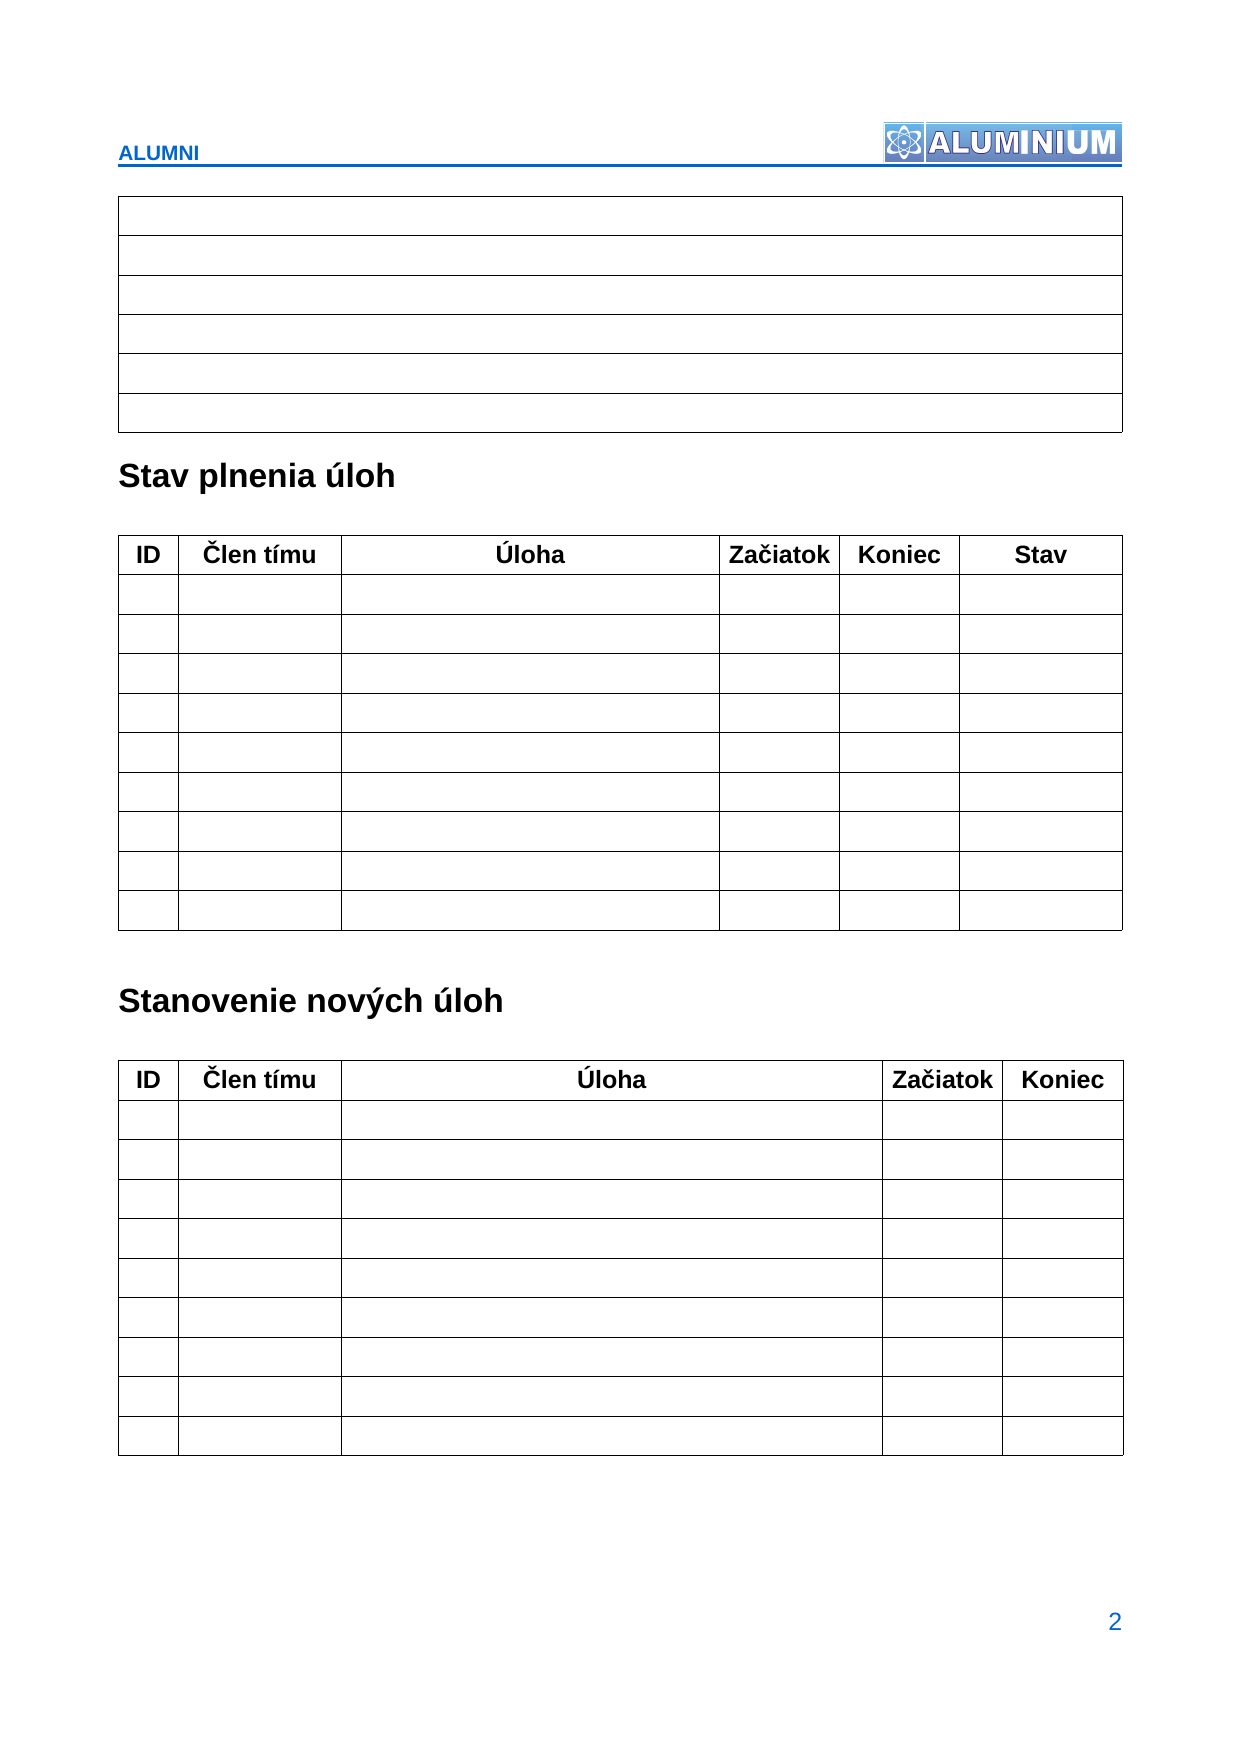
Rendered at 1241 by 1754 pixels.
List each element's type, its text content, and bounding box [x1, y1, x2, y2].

table_header Začiatok [883, 1061, 1002, 1100]
table_cell [840, 733, 959, 772]
table_cell [1003, 1180, 1123, 1218]
table_cell [960, 891, 1122, 929]
table_cell [840, 891, 959, 929]
table_header Koniec [1003, 1061, 1123, 1100]
table_cell [720, 852, 839, 890]
table_cell [883, 1219, 1002, 1258]
table_cell [1003, 1338, 1123, 1376]
table_cell [883, 1377, 1002, 1416]
table_cell [840, 654, 959, 693]
table_cell [960, 852, 1122, 890]
table_cell [119, 1180, 178, 1218]
table_cell [342, 1140, 882, 1179]
table_cell [179, 891, 341, 929]
table_header ID [119, 1061, 178, 1100]
table_cell [119, 315, 1122, 353]
table_cell [119, 733, 178, 772]
table_header Začiatok [720, 536, 839, 574]
table_cell [883, 1298, 1002, 1337]
table_cell [1003, 1377, 1123, 1416]
subtitle Stanovenie nových úloh [118, 982, 1122, 1020]
table_cell [342, 1298, 882, 1337]
table_cell [960, 733, 1122, 772]
table_cell [720, 694, 839, 732]
table_header Úloha [342, 536, 719, 574]
table_cell [720, 812, 839, 851]
table_header Stav [960, 536, 1122, 574]
table_cell [883, 1140, 1002, 1179]
table_cell [1003, 1219, 1123, 1258]
table_cell [119, 615, 178, 653]
table_cell [179, 694, 341, 732]
table_cell [342, 891, 719, 929]
table_cell [179, 654, 341, 693]
table_cell [342, 615, 719, 653]
table_cell [960, 694, 1122, 732]
table_cell [119, 852, 178, 890]
table_cell [960, 812, 1122, 851]
table_cell [179, 1298, 341, 1337]
table_cell [883, 1417, 1002, 1455]
table_cell [119, 394, 1122, 432]
table_cell [840, 773, 959, 811]
table_cell [342, 852, 719, 890]
table_cell [179, 1338, 341, 1376]
table_cell [720, 575, 839, 614]
table_cell [179, 773, 341, 811]
table_cell [119, 1338, 178, 1376]
table_cell [840, 694, 959, 732]
table_cell [840, 615, 959, 653]
table_cell [179, 852, 341, 890]
subtitle Stav plnenia úloh [118, 457, 1122, 494]
table_cell [342, 1377, 882, 1416]
table_cell [119, 197, 1122, 235]
table_cell [720, 615, 839, 653]
table_cell [119, 1219, 178, 1258]
table_cell [1003, 1417, 1123, 1455]
table_cell [342, 1338, 882, 1376]
table_cell [119, 694, 178, 732]
table_cell [179, 1377, 341, 1416]
table_cell [179, 1417, 341, 1455]
table_header Člen tímu [179, 536, 341, 574]
table_cell [119, 891, 178, 929]
table_cell [179, 1140, 341, 1179]
table_cell [883, 1259, 1002, 1297]
table_cell [720, 891, 839, 929]
table_cell [179, 575, 341, 614]
table_header Úloha [342, 1061, 882, 1100]
table_header ID [119, 536, 178, 574]
table_cell [179, 1219, 341, 1258]
table_cell [179, 1101, 341, 1139]
table_header Koniec [840, 536, 959, 574]
table_cell [720, 654, 839, 693]
table_cell [119, 1259, 178, 1297]
table_cell [342, 1417, 882, 1455]
table_cell [119, 1140, 178, 1179]
table_cell [342, 1219, 882, 1258]
table_cell [960, 654, 1122, 693]
table_cell [119, 654, 178, 693]
table_cell [119, 236, 1122, 274]
table_cell [179, 1180, 341, 1218]
table_cell [179, 812, 341, 851]
table_cell [1003, 1298, 1123, 1337]
table_cell [119, 1377, 178, 1416]
table_cell [1003, 1101, 1123, 1139]
table_cell [840, 575, 959, 614]
table_cell [342, 1101, 882, 1139]
table_cell [883, 1101, 1002, 1139]
table_cell [119, 1101, 178, 1139]
table_cell [179, 615, 341, 653]
table_cell [720, 773, 839, 811]
table_cell [342, 773, 719, 811]
table_cell [119, 575, 178, 614]
table_cell [1003, 1259, 1123, 1297]
table_cell [960, 615, 1122, 653]
table_cell [720, 733, 839, 772]
table_cell [119, 354, 1122, 392]
table_cell [342, 654, 719, 693]
table_cell [960, 575, 1122, 614]
table_cell [119, 812, 178, 851]
table_cell [883, 1180, 1002, 1218]
table_cell [840, 812, 959, 851]
table_cell [179, 733, 341, 772]
table_cell [119, 773, 178, 811]
table_cell [342, 1180, 882, 1218]
table_cell [119, 276, 1122, 314]
table_cell [179, 1259, 341, 1297]
table_header Člen tímu [179, 1061, 341, 1100]
table_cell [1003, 1140, 1123, 1179]
table_cell [342, 1259, 882, 1297]
table_cell [119, 1298, 178, 1337]
table_cell [342, 575, 719, 614]
table_cell [883, 1338, 1002, 1376]
table_cell [342, 733, 719, 772]
table_cell [342, 812, 719, 851]
table_cell [840, 852, 959, 890]
table_cell [119, 1417, 178, 1455]
table_cell [960, 773, 1122, 811]
table_cell [342, 694, 719, 732]
